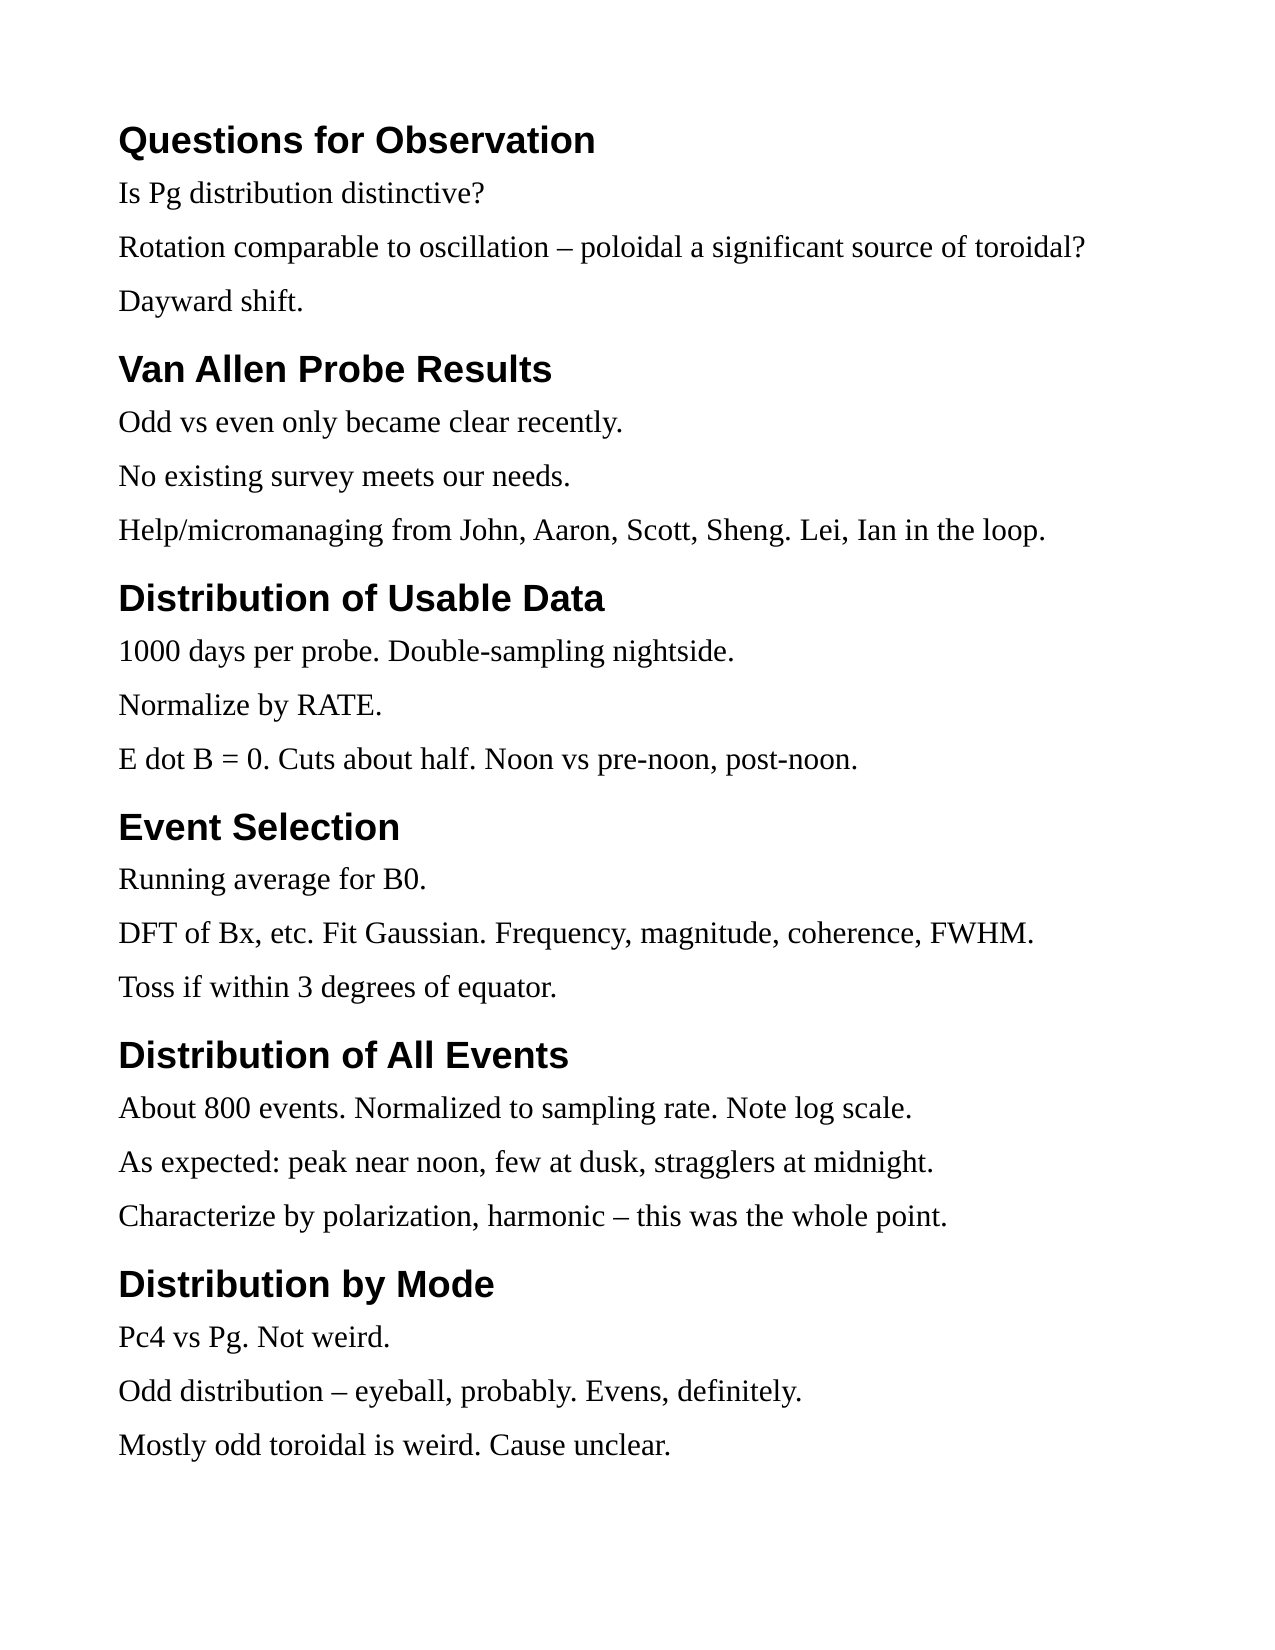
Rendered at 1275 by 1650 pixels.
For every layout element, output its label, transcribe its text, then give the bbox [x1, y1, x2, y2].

text Normalize by RATE. [118, 686, 1157, 722]
text Characterize by polarization, harmonic – this was the whole point. [118, 1197, 1157, 1233]
text Help/micromanaging from John, Aaron, Scott, Sheng. Lei, Ian in the loop. [118, 511, 1157, 547]
text E dot B = 0. Cuts about half. Noon vs pre-noon, post-noon. [118, 740, 1157, 776]
text 1000 days per probe. Double-sampling nightside. [118, 632, 1157, 668]
text As expected: peak near noon, few at dusk, stragglers at midnight. [118, 1143, 1157, 1179]
text About 800 events. Normalized to sampling rate. Note log scale. [118, 1089, 1157, 1125]
text Mostly odd toroidal is weird. Cause unclear. [118, 1426, 1157, 1462]
text DFT of Bx, etc. Fit Gaussian. Frequency, magnitude, coherence, FWHM. [118, 914, 1157, 951]
text Dayward shift. [118, 282, 1157, 318]
subtitle Distribution of Usable Data [118, 576, 1157, 619]
text Odd distribution – eyeball, probably. Evens, definitely. [118, 1372, 1157, 1408]
subtitle Van Allen Probe Results [118, 347, 1157, 391]
text Running average for B0. [118, 861, 1157, 896]
text Rotation comparable to oscillation – poloidal a significant source of toroidal? [118, 228, 1157, 264]
subtitle Event Selection [118, 804, 1157, 848]
subtitle Questions for Observation [118, 118, 1157, 162]
text Toss if within 3 degrees of equator. [118, 969, 1157, 1004]
subtitle Distribution by Mode [118, 1262, 1157, 1306]
text Pc4 vs Pg. Not weird. [118, 1318, 1157, 1354]
text Odd vs even only became clear recently. [118, 403, 1157, 439]
subtitle Distribution of All Events [118, 1033, 1157, 1077]
text Is Pg distribution distinctive? [118, 174, 1157, 210]
text No existing survey meets our needs. [118, 457, 1157, 493]
